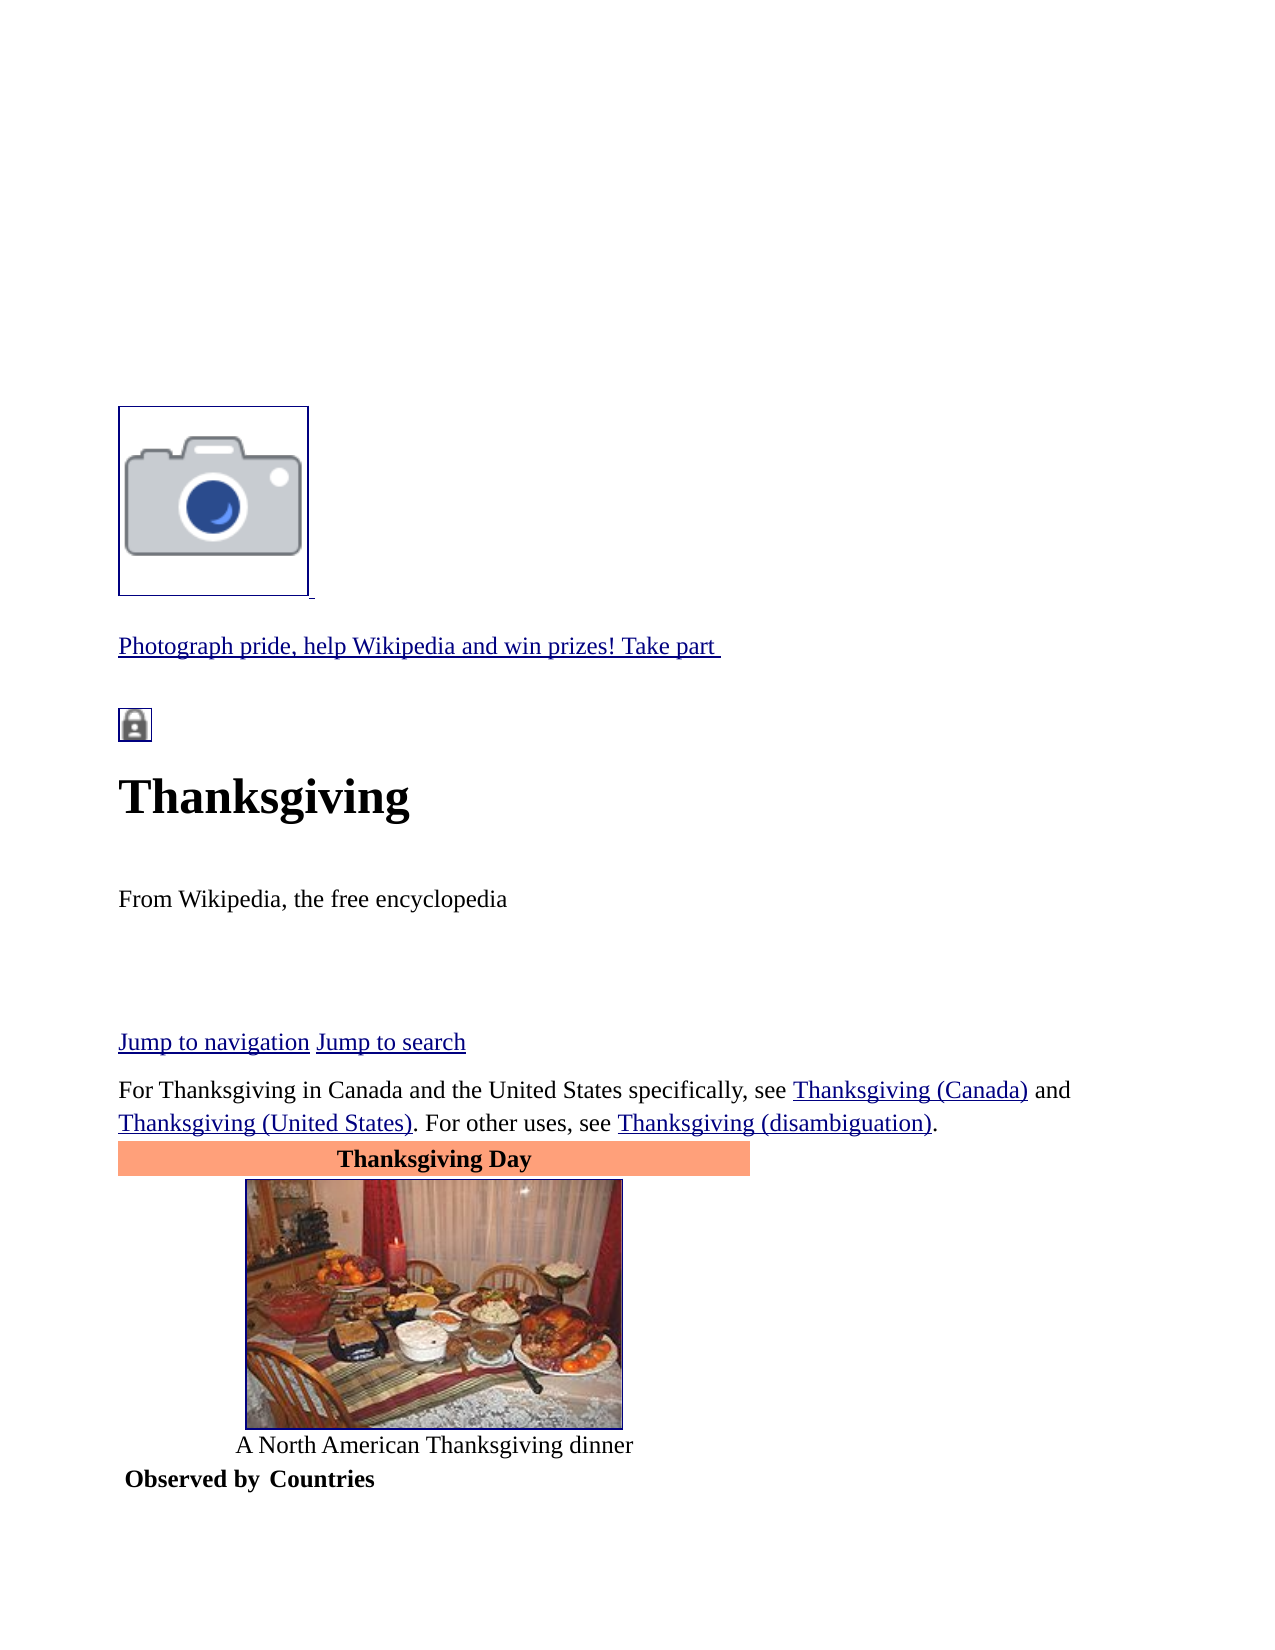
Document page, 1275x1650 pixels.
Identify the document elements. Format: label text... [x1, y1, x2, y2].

subtitle Thanksgiving [118, 767, 1157, 824]
text Jump to navigation Jump to search [118, 1027, 1157, 1056]
picture [120, 407, 307, 595]
text For Thanksgiving in Canada and the United States specifically, see Thanksgiving (Canada) and Thanksgiving (United States). For other uses, see Thanksgiving (disambiguation). [118, 1075, 1157, 1137]
table_cell A North American Thanksgiving dinner [118, 1176, 750, 1462]
picture [247, 1180, 622, 1428]
text Photograph pride, help Wikipedia and win prizes! Take part [118, 631, 1157, 660]
table_cell Countries Canada Grenada Liberia Saint Lucia United States Sub-national entities Leiden (Netherlands) Norfolk Island (Australia) Puerto Rico (United States) [266, 1462, 750, 1526]
table_cell Observed by [118, 1462, 266, 1526]
table_header Thanksgiving Day [118, 1141, 750, 1176]
text From Wikipedia, the free encyclopedia [118, 884, 1157, 913]
picture [120, 709, 151, 740]
